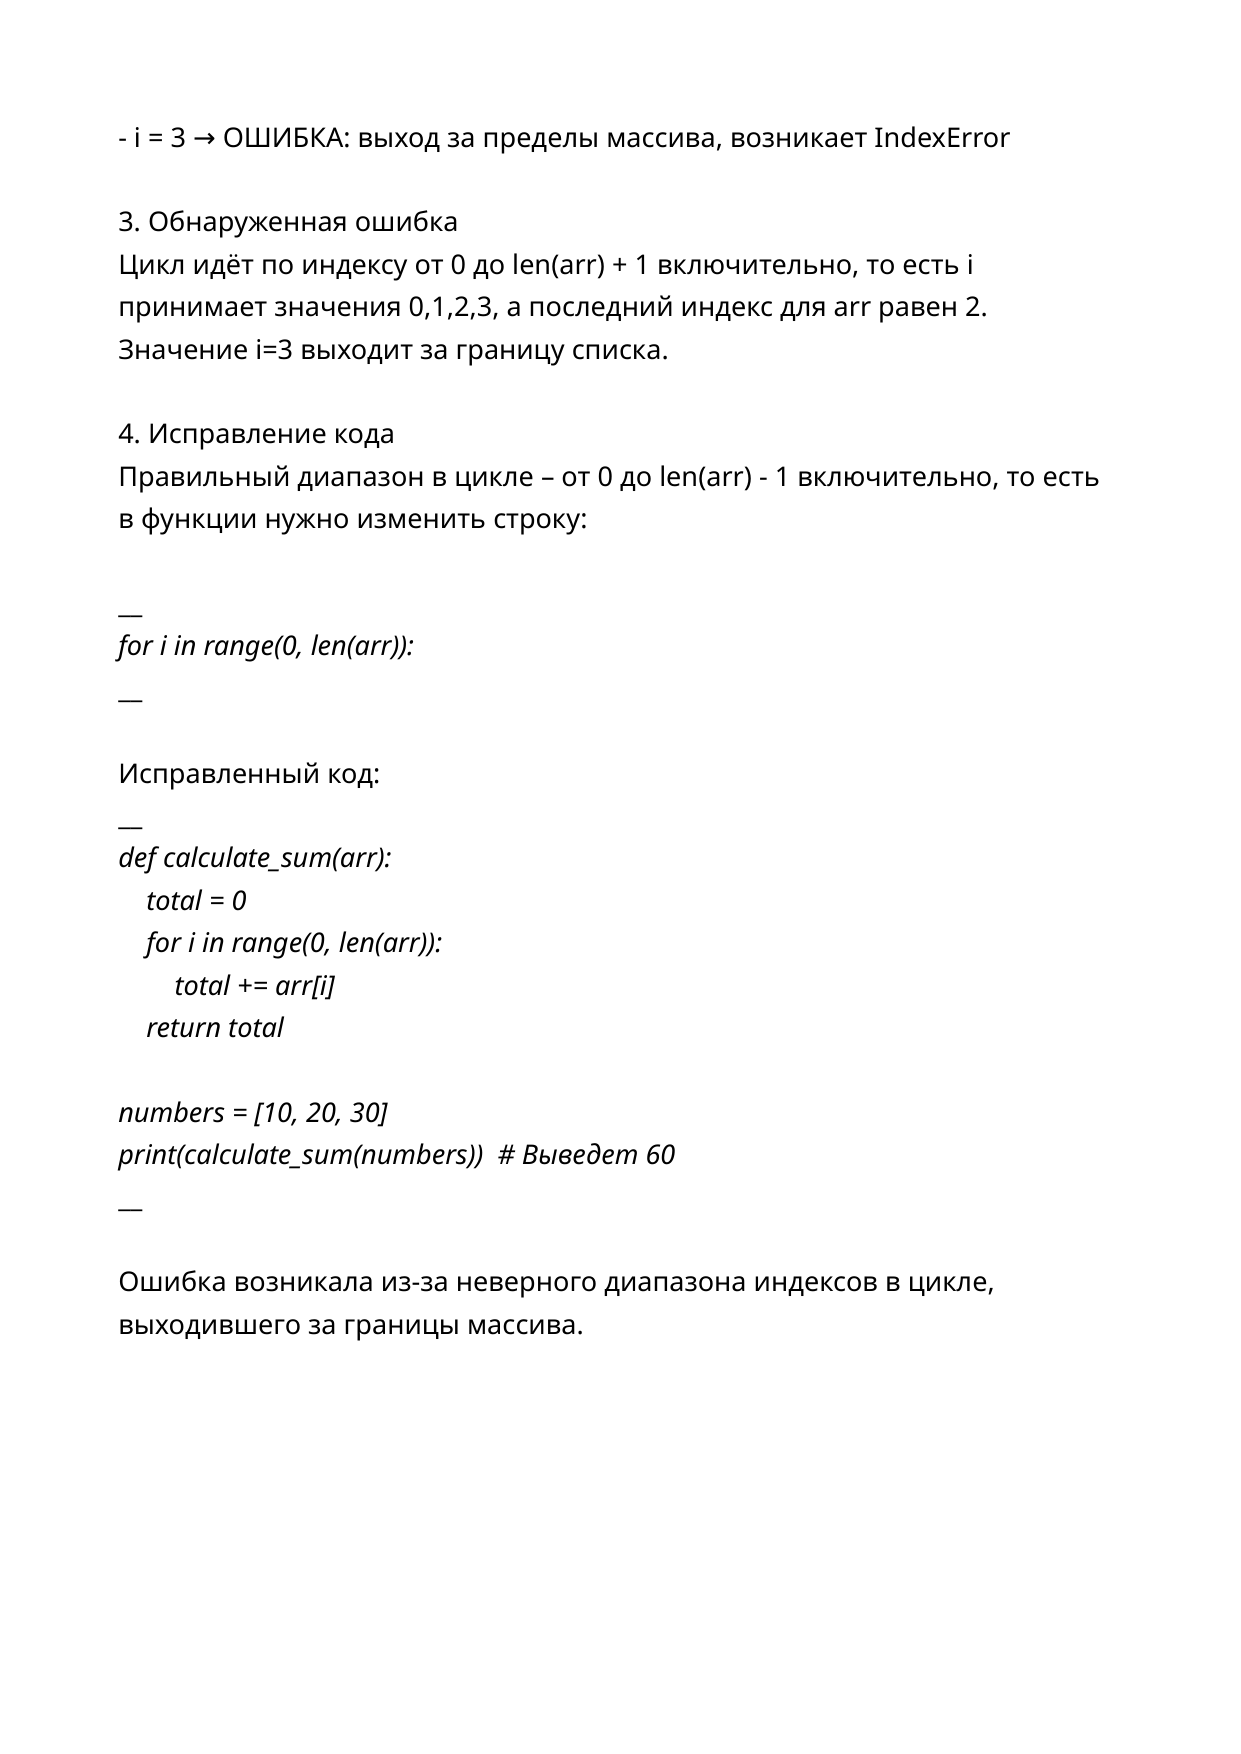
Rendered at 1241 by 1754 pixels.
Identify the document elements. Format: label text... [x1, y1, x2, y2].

text Цикл идёт по индексу от 0 до len(arr) + 1 включительно, то есть i принимает значения 0,1,2,3, а последний индекс для arr равен 2. Значение i=3 выходит за границу списка. [118, 245, 1122, 367]
text __ [118, 1178, 1122, 1215]
text for i in range(0, len(arr)): [118, 924, 1122, 961]
text for i in range(0, len(arr)): [118, 627, 1122, 664]
text __ [118, 584, 1122, 621]
text Правильный диапазон в цикле – от 0 до len(arr) - 1 включительно, то есть в функции нужно изменить строку: [118, 457, 1122, 537]
text - i = 3 → ОШИБКА: выход за пределы массива, возникает IndexError [118, 118, 1122, 155]
text total = 0 [118, 881, 1122, 918]
text 3. Обнаруженная ошибка [118, 203, 1122, 240]
text __ [118, 796, 1122, 833]
text total += arr[i] [118, 966, 1122, 1003]
text Исправленный код: [118, 754, 1122, 791]
text numbers = [10, 20, 30] [118, 1093, 1122, 1130]
text def calculate_sum(arr): [118, 839, 1122, 876]
text 4. Исправление кода [118, 415, 1122, 452]
text return total [118, 1008, 1122, 1045]
text print(calculate_sum(numbers)) # Выведет 60 [118, 1136, 1122, 1172]
text Ошибка возникала из-за неверного диапазона индексов в цикле, выходившего за границы массива. [118, 1263, 1122, 1342]
text __ [118, 669, 1122, 706]
